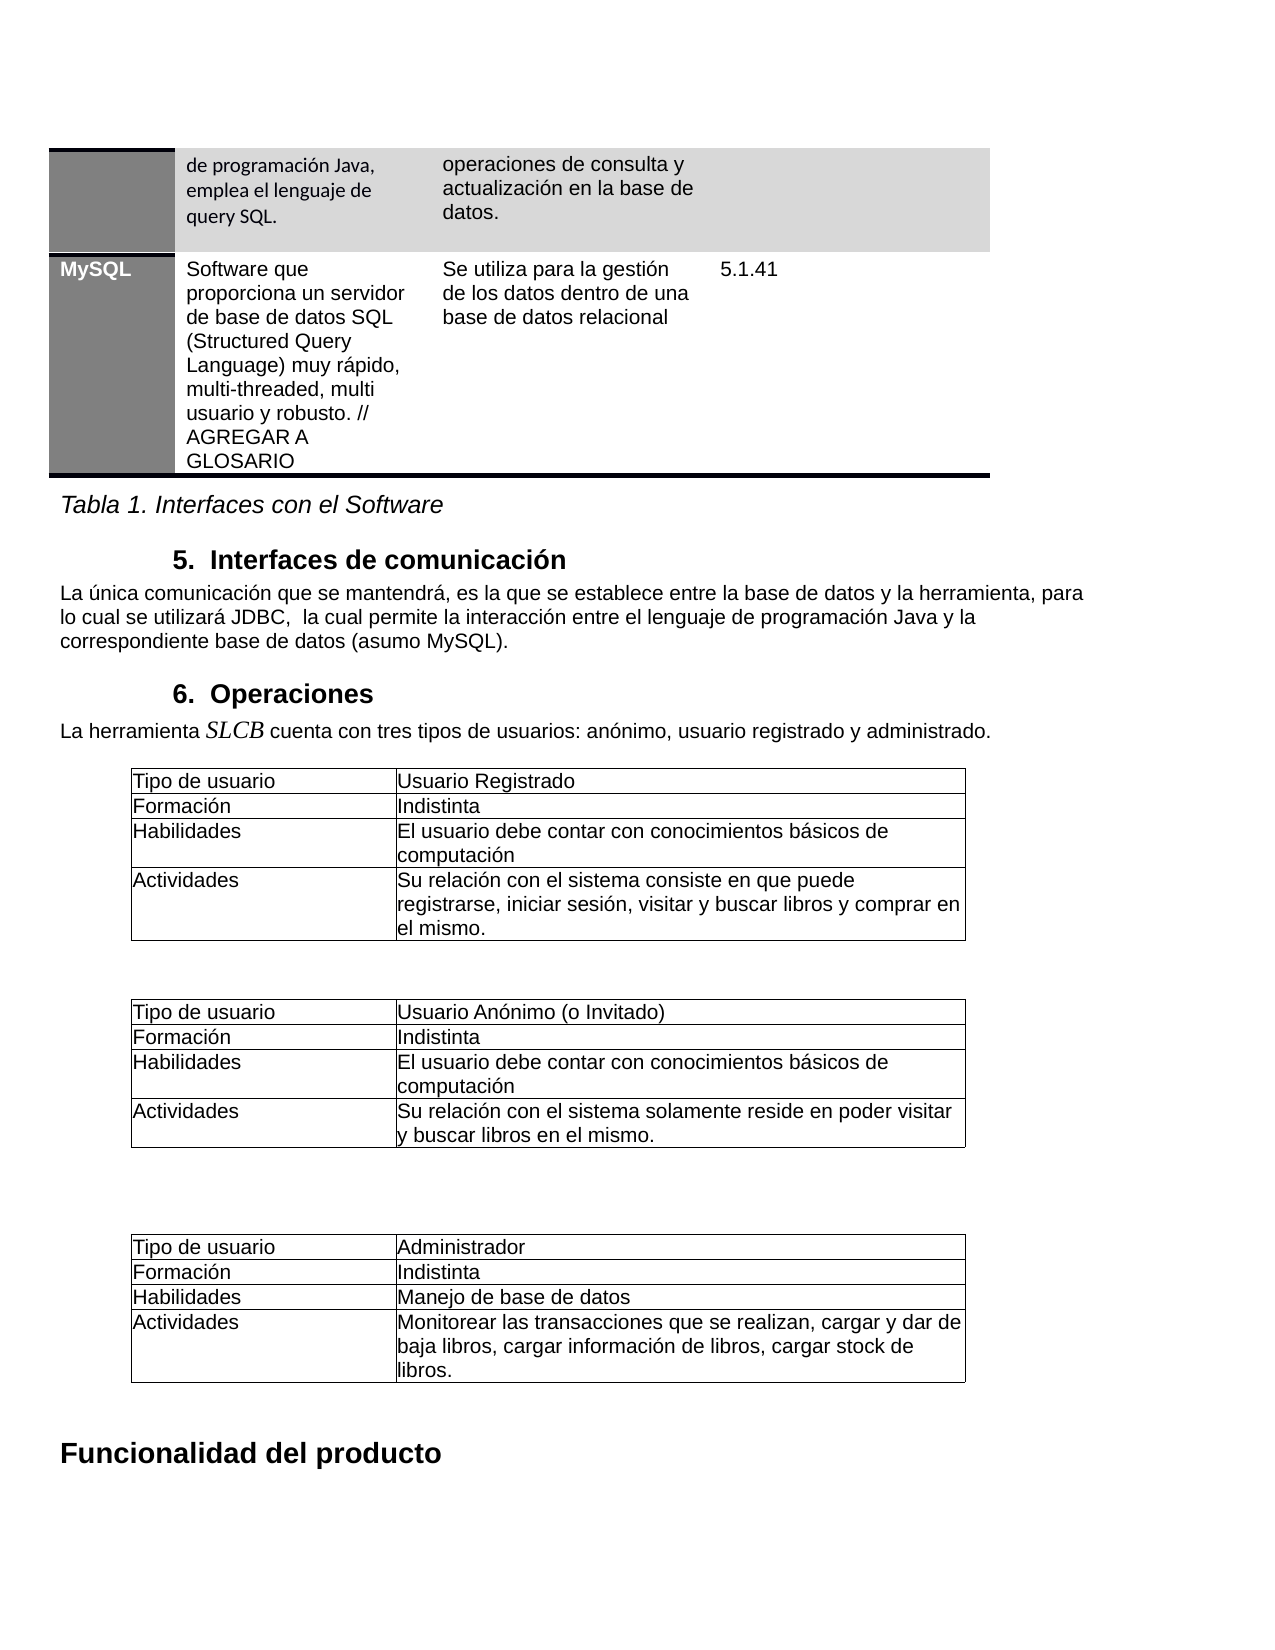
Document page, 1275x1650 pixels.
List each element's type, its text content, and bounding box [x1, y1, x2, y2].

table_cell Se utiliza para la gestión de los datos dentro de una base de datos relacional [431, 253, 709, 473]
subtitle Funcionalidad del producto [60, 1437, 1098, 1470]
table_cell Monitorear las transacciones que se realizan, cargar y dar de baja libros, cargar información de libros, cargar stock de libros. [397, 1310, 965, 1382]
table_cell Habilidades [132, 1285, 396, 1309]
table_header Usuario Registrado [397, 769, 965, 793]
table_cell Actividades [132, 1310, 396, 1382]
text Tabla 1. Interfaces con el Software [60, 490, 1098, 519]
table_cell Formación [132, 1025, 396, 1049]
table_cell Indistinta [397, 794, 965, 818]
table_cell Habilidades [132, 1050, 396, 1098]
table_cell 5.1.41 [709, 253, 990, 473]
text La herramienta SLCB cuenta con tres tipos de usuarios: anónimo, usuario registrado y administrado. [60, 716, 1098, 744]
table_cell Indistinta [397, 1025, 965, 1049]
table_cell Indistinta [397, 1260, 965, 1284]
table_cell El usuario debe contar con conocimientos básicos de computación [397, 1050, 965, 1098]
table_cell Actividades [132, 1099, 396, 1147]
table_cell Formación [132, 794, 396, 818]
table_cell operaciones de consulta y actualización en la base de datos. [431, 148, 709, 252]
table_cell [709, 148, 990, 252]
table_cell Habilidades [132, 819, 396, 867]
text La única comunicación que se mantendrá, es la que se establece entre la base de datos y la herramienta, para lo cual se utilizará JDBC, la cual permite la interacción entre el lenguaje de programación Java y la correspondiente base de datos (asumo MySQL). [60, 581, 1098, 653]
table_cell Su relación con el sistema solamente reside en poder visitar y buscar libros en el mismo. [397, 1099, 965, 1147]
table_cell Actividades [132, 868, 396, 940]
table_cell Su relación con el sistema consiste en que puede registrarse, iniciar sesión, visitar y buscar libros y comprar en el mismo. [397, 868, 965, 940]
subtitle Interfaces de comunicación [172, 544, 1098, 575]
table_header Administrador [397, 1235, 965, 1259]
table_cell MySQL [49, 257, 175, 473]
table_cell El usuario debe contar con conocimientos básicos de computación [397, 819, 965, 867]
table_cell Software que proporciona un servidor de base de datos SQL (Structured Query Language) muy rápido, multi-threaded, multi usuario y robusto. // AGREGAR A GLOSARIO [175, 253, 431, 473]
subtitle Operaciones [172, 678, 1098, 709]
table_cell de programación Java, emplea el lenguaje de query SQL. [175, 148, 431, 252]
table_cell [49, 152, 175, 252]
table_header Tipo de usuario [132, 769, 396, 793]
table_cell Manejo de base de datos [397, 1285, 965, 1309]
table_header Tipo de usuario [132, 1235, 396, 1259]
table_cell Formación [132, 1260, 396, 1284]
table_header Usuario Anónimo (o Invitado) [397, 1000, 965, 1024]
table_header Tipo de usuario [132, 1000, 396, 1024]
